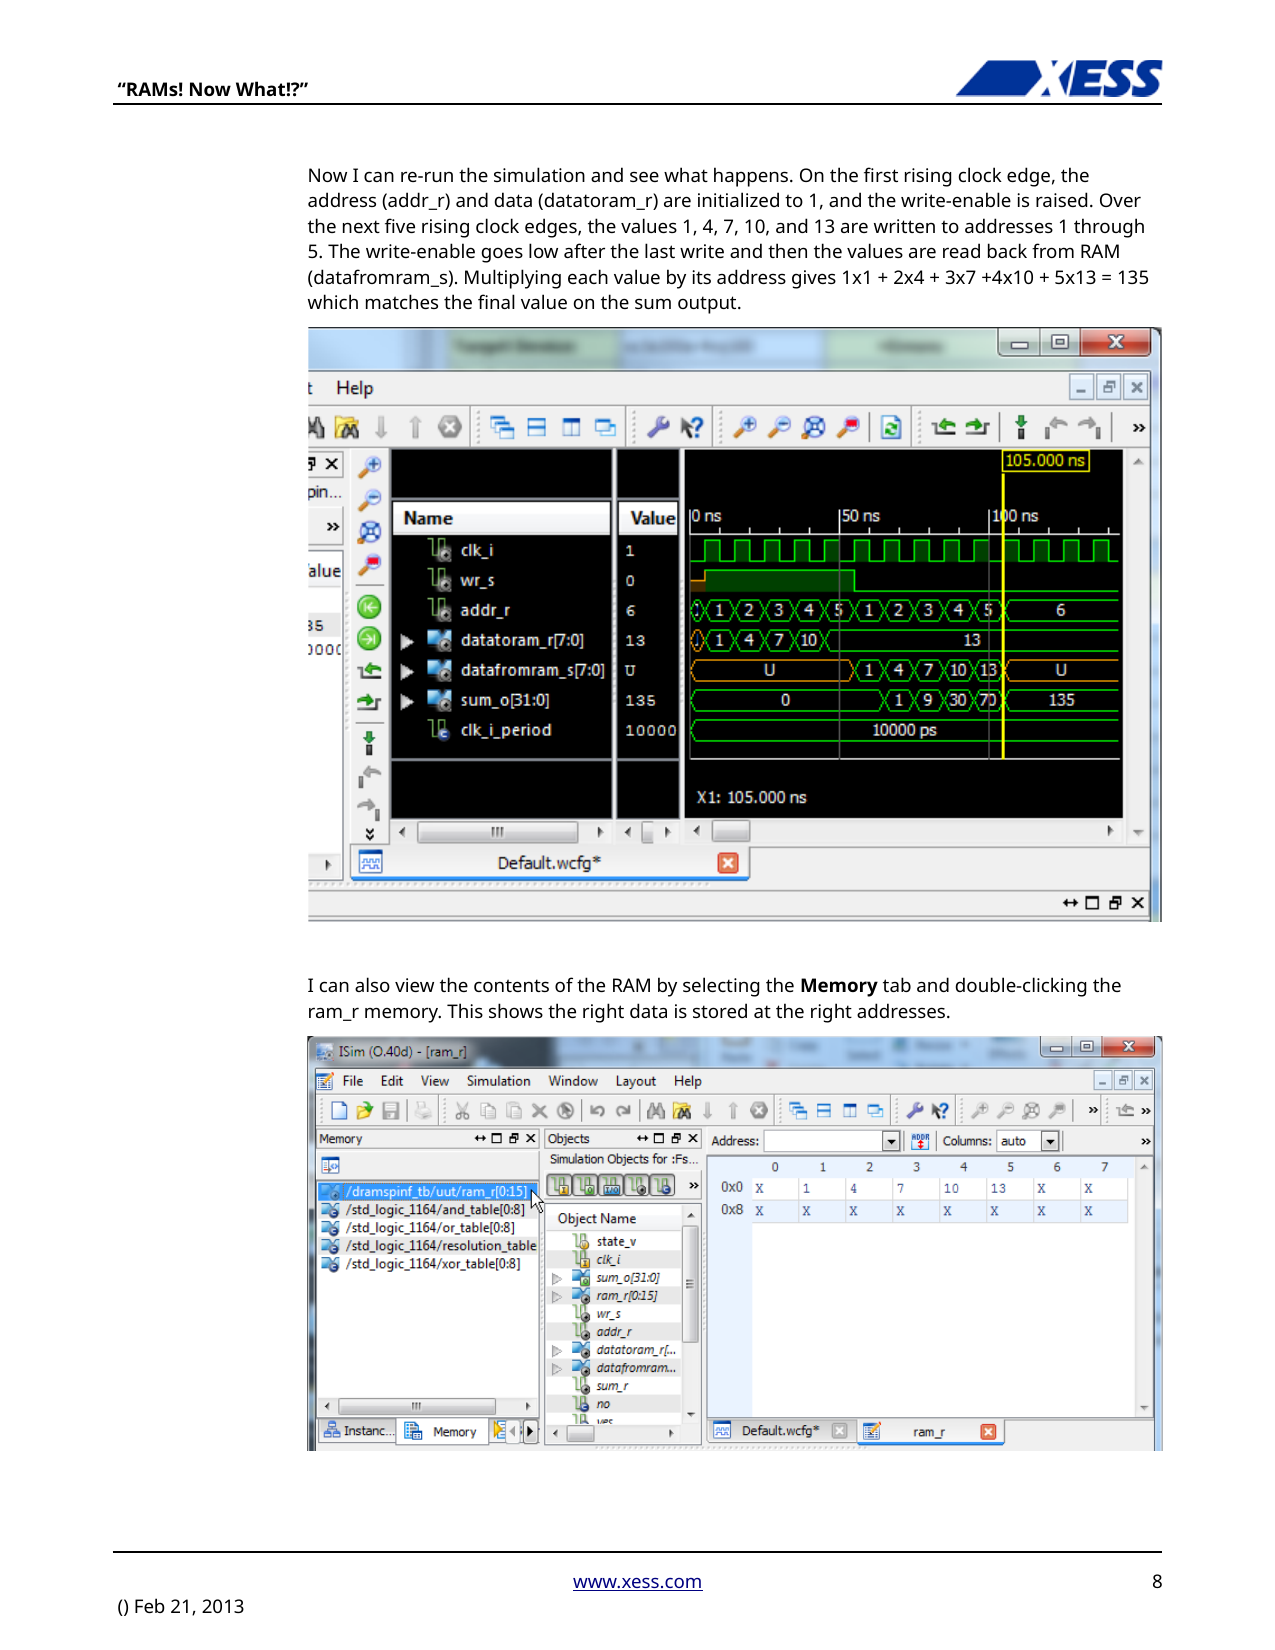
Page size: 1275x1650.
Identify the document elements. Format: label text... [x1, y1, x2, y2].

text Now I can re-run the simulation and see what happens. On the first rising clock edge, the address (addr_r) and data (datatoram_r) are initialized to 1, and the write-enable is raised. Over the next five rising clock edges, the values 1, 4, 7, 10, and 13 are written to addresses 1 through 5. The write-enable goes low after the last write and then the values are read back from RAM (datafromram_s). Multiplying each value by its address gives 1x1 + 2x4 + 3x7 +4x10 + 5x13 = 135 which matches the final value on the sum output. [307, 162, 1162, 315]
picture [955, 60, 1163, 97]
picture [308, 327, 1162, 922]
text I can also view the contents of the RAM by selecting the Memory tab and double-clicking the ram_r memory. This shows the right data is stored at the right addresses. [307, 972, 1162, 1023]
picture [307, 1036, 1163, 1451]
